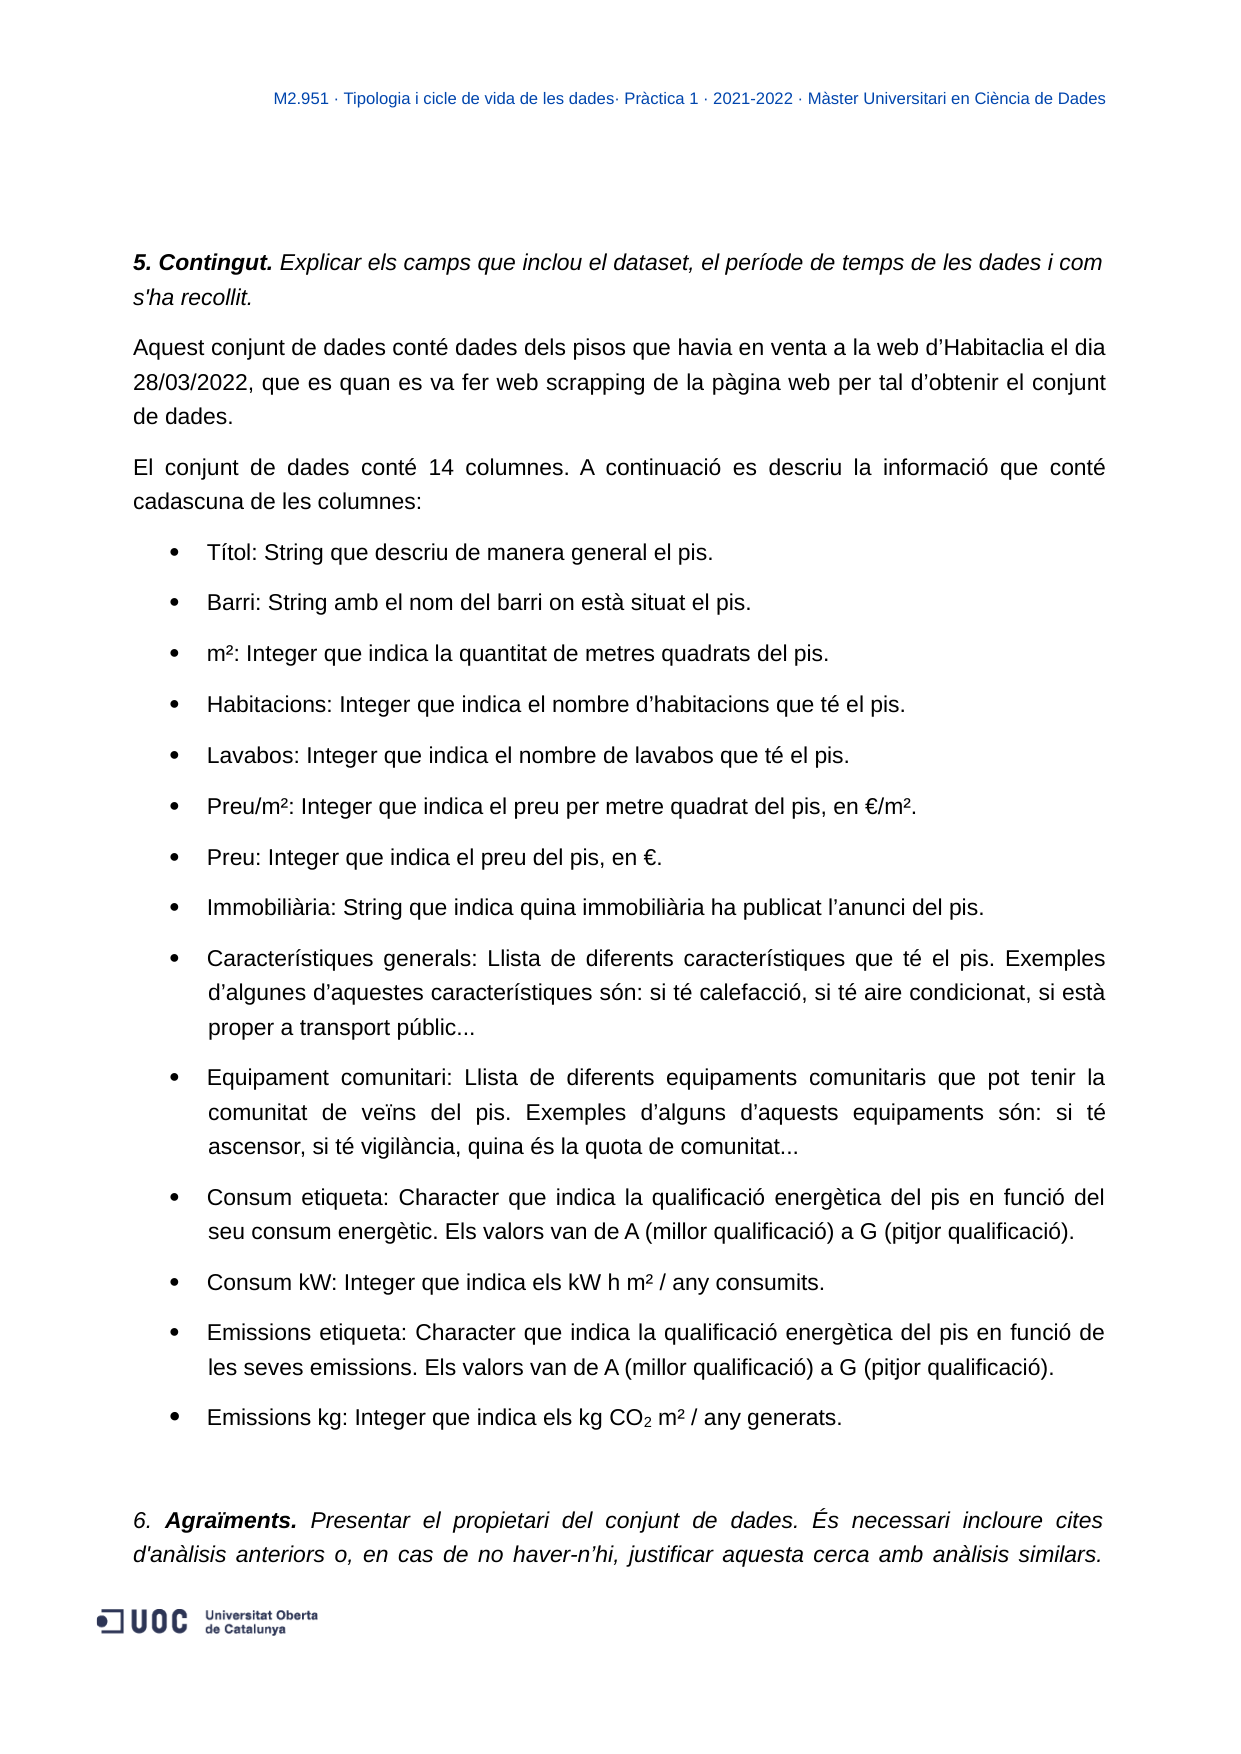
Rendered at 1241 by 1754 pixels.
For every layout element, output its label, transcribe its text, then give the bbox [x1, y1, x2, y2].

list m²: Integer que indica la quantitat de metres quadrats del pis. [170, 640, 1106, 667]
text 5. Contingut. Explicar els camps que inclou el dataset, el període de temps de les dades i com s'ha recollit. [133, 249, 1106, 310]
list Habitacions: Integer que indica el nombre d’habitacions que té el pis. [170, 691, 1106, 717]
list Emissions etiqueta: Character que indica la qualificació energètica del pis en funció de les seves emissions. Els valors van de A (millor qualificació) a G (pitjor qualificació). [170, 1319, 1106, 1380]
list Consum kW: Integer que indica els kW h m² / any consumits. [170, 1268, 1106, 1295]
list Títol: String que descriu de manera general el pis. [170, 538, 1106, 565]
list Consum etiqueta: Character que indica la qualificació energètica del pis en funció del seu consum energètic. Els valors van de A (millor qualificació) a G (pitjor qualificació). [170, 1183, 1106, 1244]
list Barri: String amb el nom del barri on està situat el pis. [170, 589, 1106, 616]
list Preu: Integer que indica el preu del pis, en €. [170, 843, 1106, 870]
text El conjunt de dades conté 14 columnes. A continuació es descriu la informació que conté cadascuna de les columnes: [133, 453, 1106, 514]
list Immobiliària: String que indica quina immobiliària ha publicat l’anunci del pis. [170, 894, 1106, 921]
list Preu/m²: Integer que indica el preu per metre quadrat del pis, en €/m². [170, 793, 1106, 819]
text 6. Agraïments. Presentar el propietari del conjunt de dades. És necessari incloure cites d'anàlisis anteriors o, en cas de no haver-n’hi, justificar aquesta cerca amb anàlisis similars. [133, 1507, 1106, 1567]
list Característiques generals: Llista de diferents característiques que té el pis. Exemples d’algunes d’aquestes característiques són: si té calefacció, si té aire condicionat, si està proper a transport públic... [170, 945, 1106, 1040]
list Emissions kg: Integer que indica els kg CO2 m² / any generats. [170, 1404, 1106, 1431]
text Aquest conjunt de dades conté dades dels pisos que havia en venta a la web d’Habitaclia el dia 28/03/2022, que es quan es va fer web scrapping de la pàgina web per tal d’obtenir el conjunt de dades. [133, 334, 1106, 429]
list Lavabos: Integer que indica el nombre de lavabos que té el pis. [170, 742, 1106, 768]
list Equipament comunitari: Llista de diferents equipaments comunitaris que pot tenir la comunitat de veïns del pis. Exemples d’alguns d’aquests equipaments són: si té ascensor, si té vigilància, quina és la quota de comunitat... [170, 1064, 1106, 1159]
